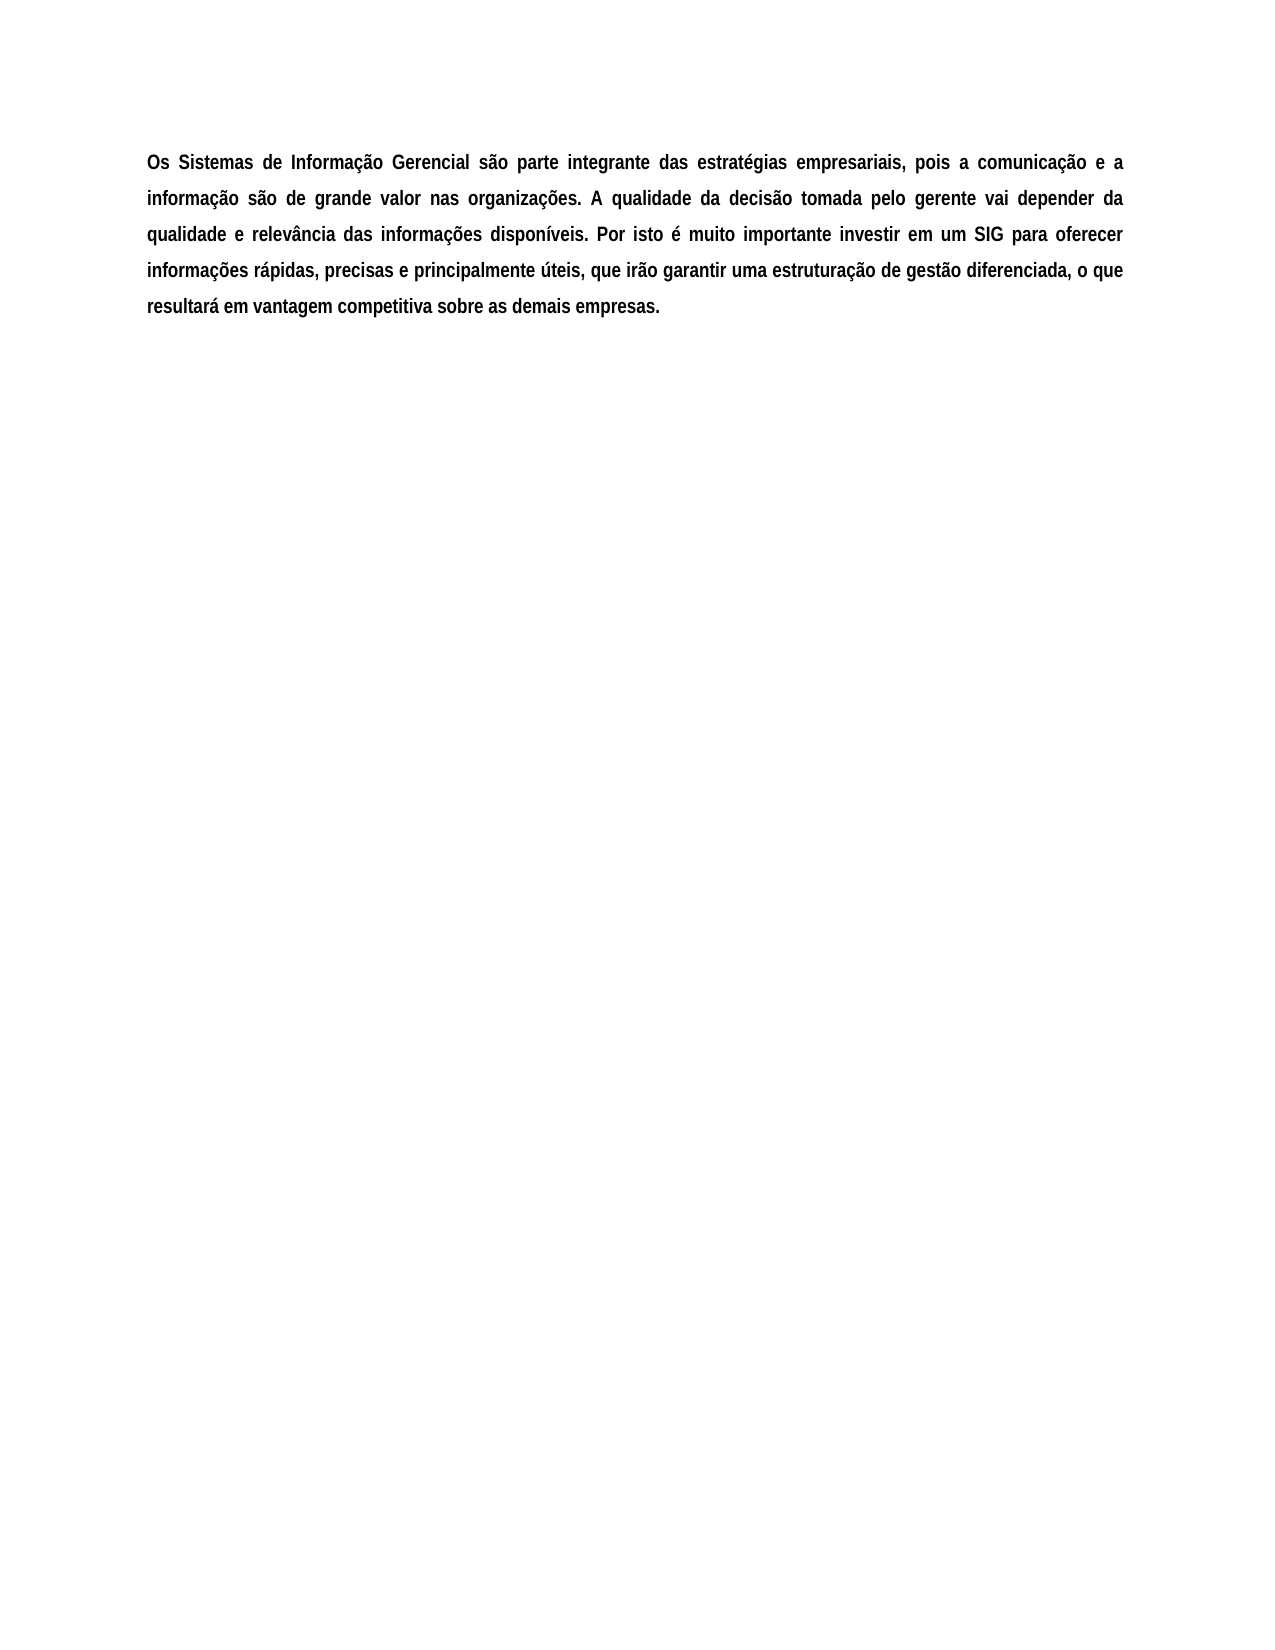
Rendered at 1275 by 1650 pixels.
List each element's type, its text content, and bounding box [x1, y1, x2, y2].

subtitle Os Sistemas de Informação Gerencial são parte integrante das estratégias empresariais, pois a comunicação e a informação são de grande valor nas organizações. A qualidade da decisão tomada pelo gerente vai depender da qualidade e relevância das informações disponíveis. Por isto é muito importante investir em um SIG para oferecer informações rápidas, precisas e principalmente úteis, que irão garantir uma estruturação de gestão diferenciada, o que resultará em vantagem competitiva sobre as demais empresas. [147, 150, 1125, 318]
